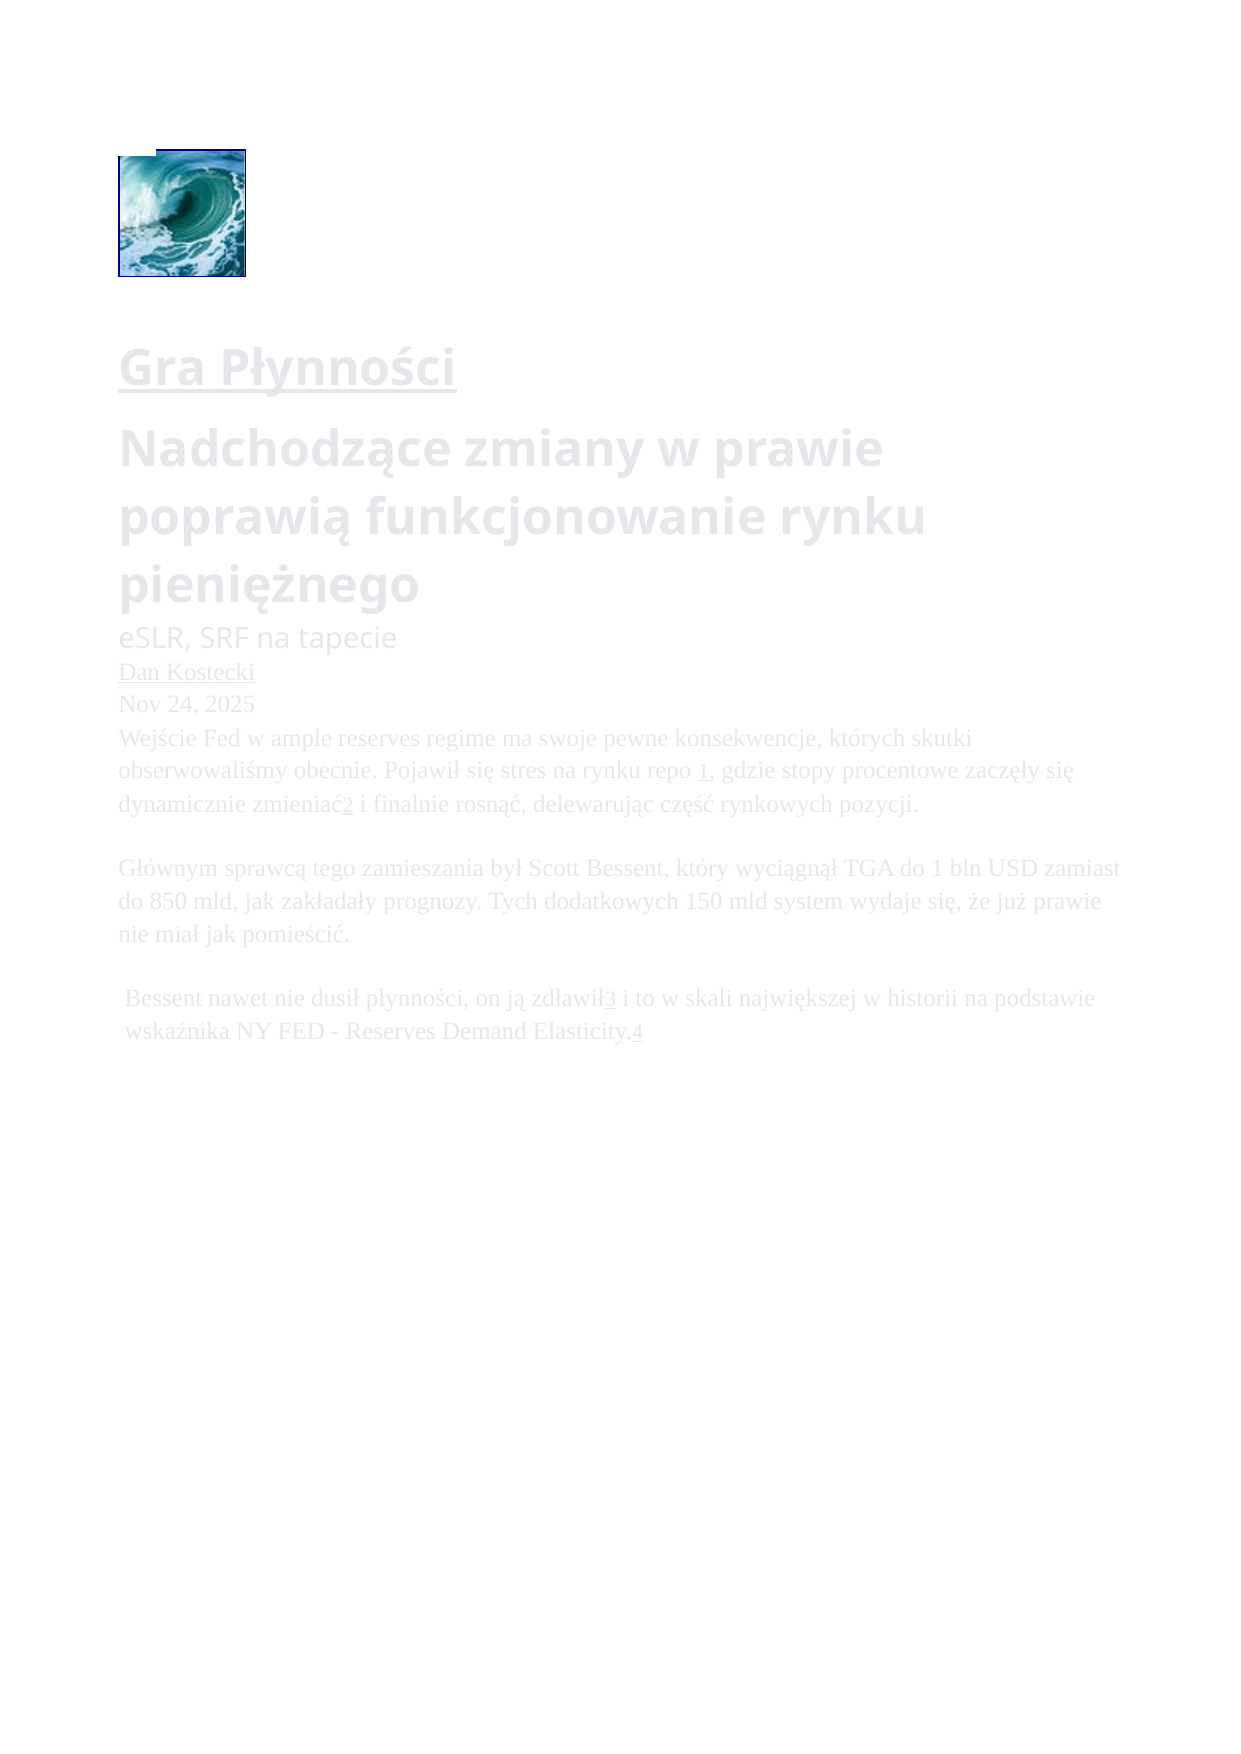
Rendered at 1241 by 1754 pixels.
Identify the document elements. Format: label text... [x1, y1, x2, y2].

text Głównym sprawcą tego zamieszania był Scott Bessent, który wyciągnął TGA do 1 bln USD zamiast do 850 mld, jak zakładały prognozy. Tych dodatkowych 150 mld system wydaje się, że już prawie nie miał jak pomieścić. [118, 853, 1122, 948]
text Nov 24, 2025 [118, 689, 1122, 718]
subtitle Nadchodzące zmiany w prawie poprawią funkcjonowanie rynku pieniężnego [118, 412, 1122, 617]
text Dan Kostecki [118, 657, 1122, 685]
text Wejście Fed w ample reserves regime ma swoje pewne konsekwencje, których skutki obserwowaliśmy obecnie. Pojawił się stres na rynku repo 1, gdzie stopy procentowe zaczęły się dynamicznie zmieniać2 i finalnie rosnąć, delewarując część rynkowych pozycji. [118, 723, 1122, 817]
subtitle eSLR, SRF na tapecie [118, 617, 1122, 657]
text Bessent nawet nie dusił płynności, on ją zdławił3 i to w skali największej w historii na podstawie wskaźnika NY FED - Reserves Demand Elasticity.4 [124, 983, 1122, 1045]
subtitle Gra Płynności [118, 332, 1122, 400]
picture [120, 151, 245, 276]
